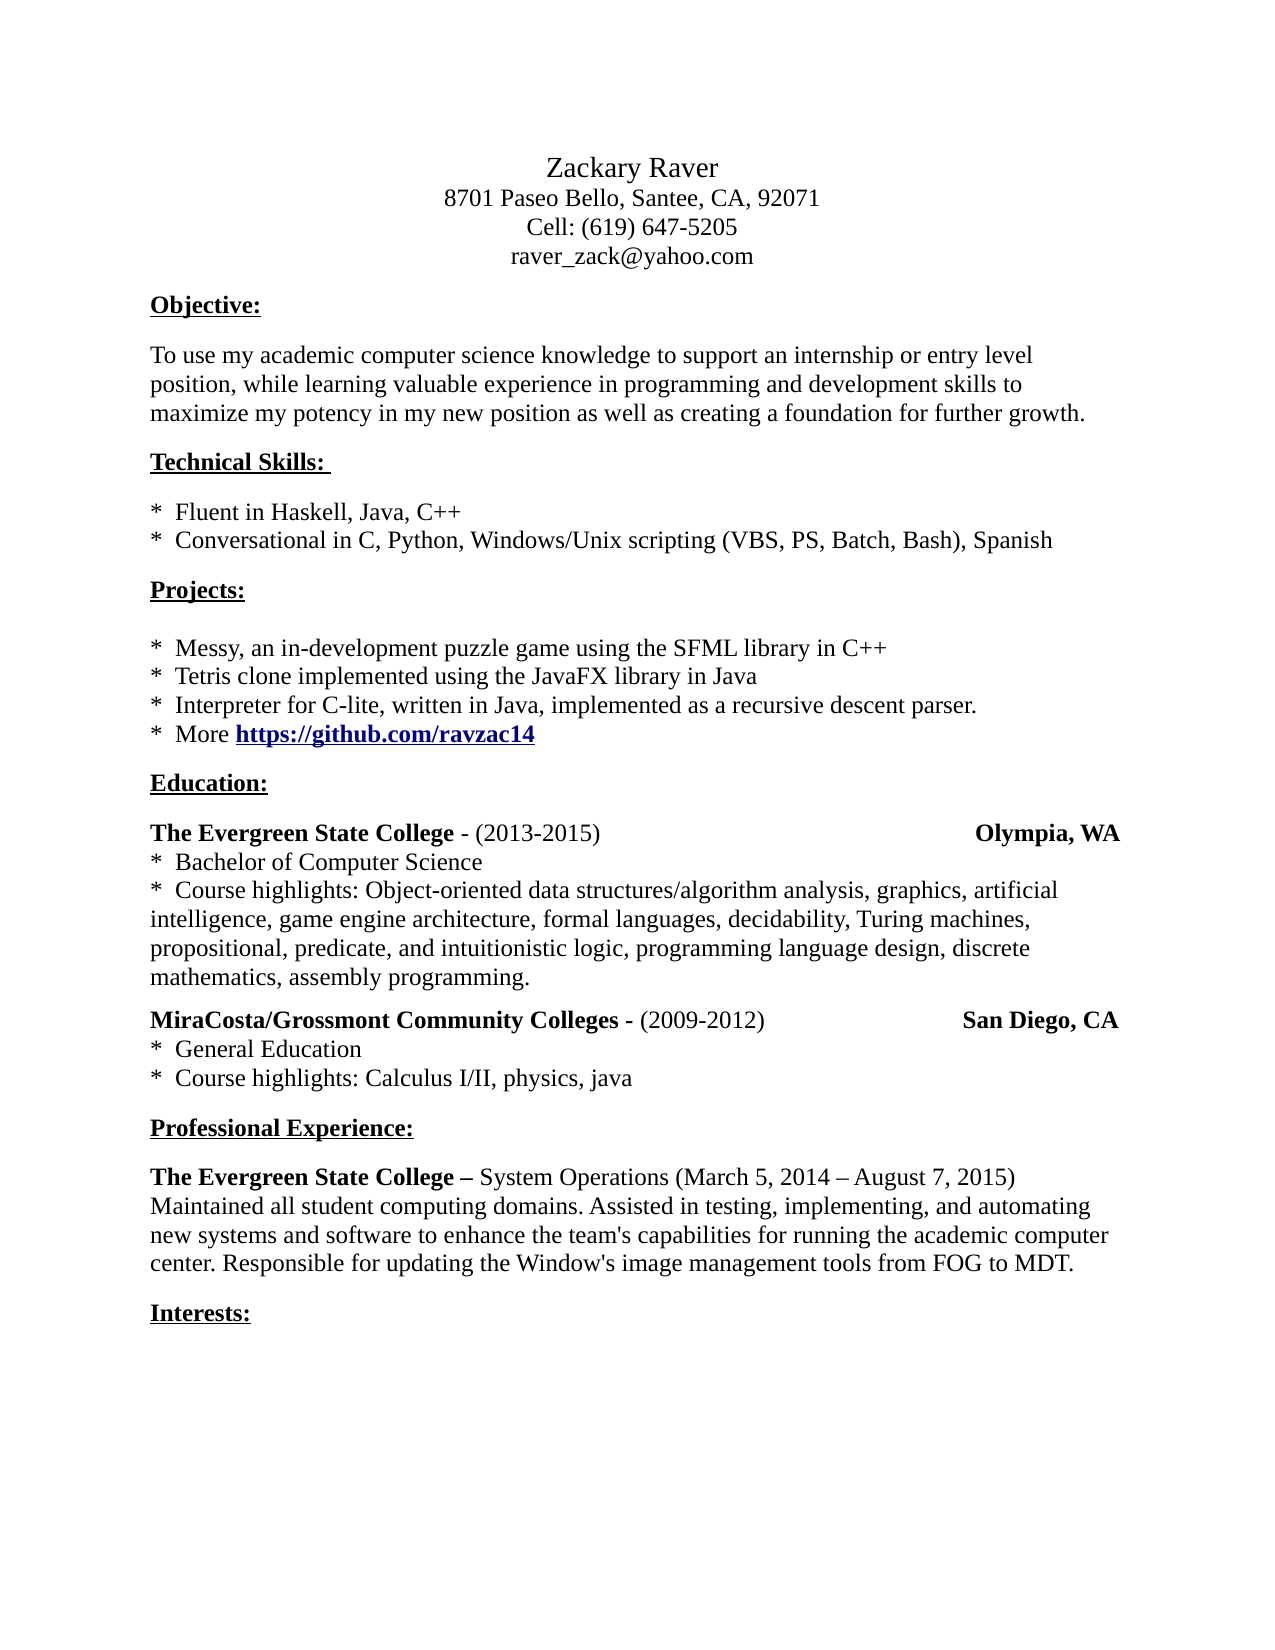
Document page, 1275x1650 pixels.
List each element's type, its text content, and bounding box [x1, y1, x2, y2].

text Objective: [150, 291, 1125, 319]
text Zackary Raver 8701 Paseo Bello, Santee, CA, 92071 Cell: (619) 647-5205 raver_zack@yahoo.com [139, 150, 1125, 270]
text MiraCosta/Grossmont Community Colleges - (2009-2012) San Diego, CA * General Education * Course highlights: Calculus I/II, physics, java [150, 1006, 1125, 1092]
text To use my academic computer science knowledge to support an internship or entry level position, while learning valuable experience in programming and development skills to maximize my potency in my new position as well as creating a foundation for further growth. [150, 340, 1125, 426]
text The Evergreen State College – System Operations (March 5, 2014 – August 7, 2015) Maintained all student computing domains. Assisted in testing, implementing, and automating new systems and software to enhance the team's capabilities for running the academic computer center. Responsible for updating the Window's image management tools from FOG to MDT. [150, 1162, 1125, 1277]
text Technical Skills: [150, 447, 1125, 476]
text Projects: * Messy, an in-development puzzle game using the SFML library in C++ * Tetris clone implemented using the JavaFX library in Java * Interpreter for C-lite, written in Java, implemented as a recursive descent parser. * More https://github.com/ravzac14 [150, 575, 1125, 748]
text Education: [150, 768, 1125, 797]
text Interests: [150, 1298, 1125, 1327]
text * Fluent in Haskell, Java, C++ * Conversational in C, Python, Windows/Unix scripting (VBS, PS, Batch, Bash), Spanish [150, 497, 1125, 554]
text The Evergreen State College - (2013-2015) Olympia, WA * Bachelor of Computer Science * Course highlights: Object-oriented data structures/algorithm analysis, graphics, artificial intelligence, game engine architecture, formal languages, decidability, Turing machines, propositional, predicate, and intuitionistic logic, programming language design, discrete mathematics, assembly programming. [150, 818, 1125, 991]
text Professional Experience: [150, 1113, 1125, 1141]
